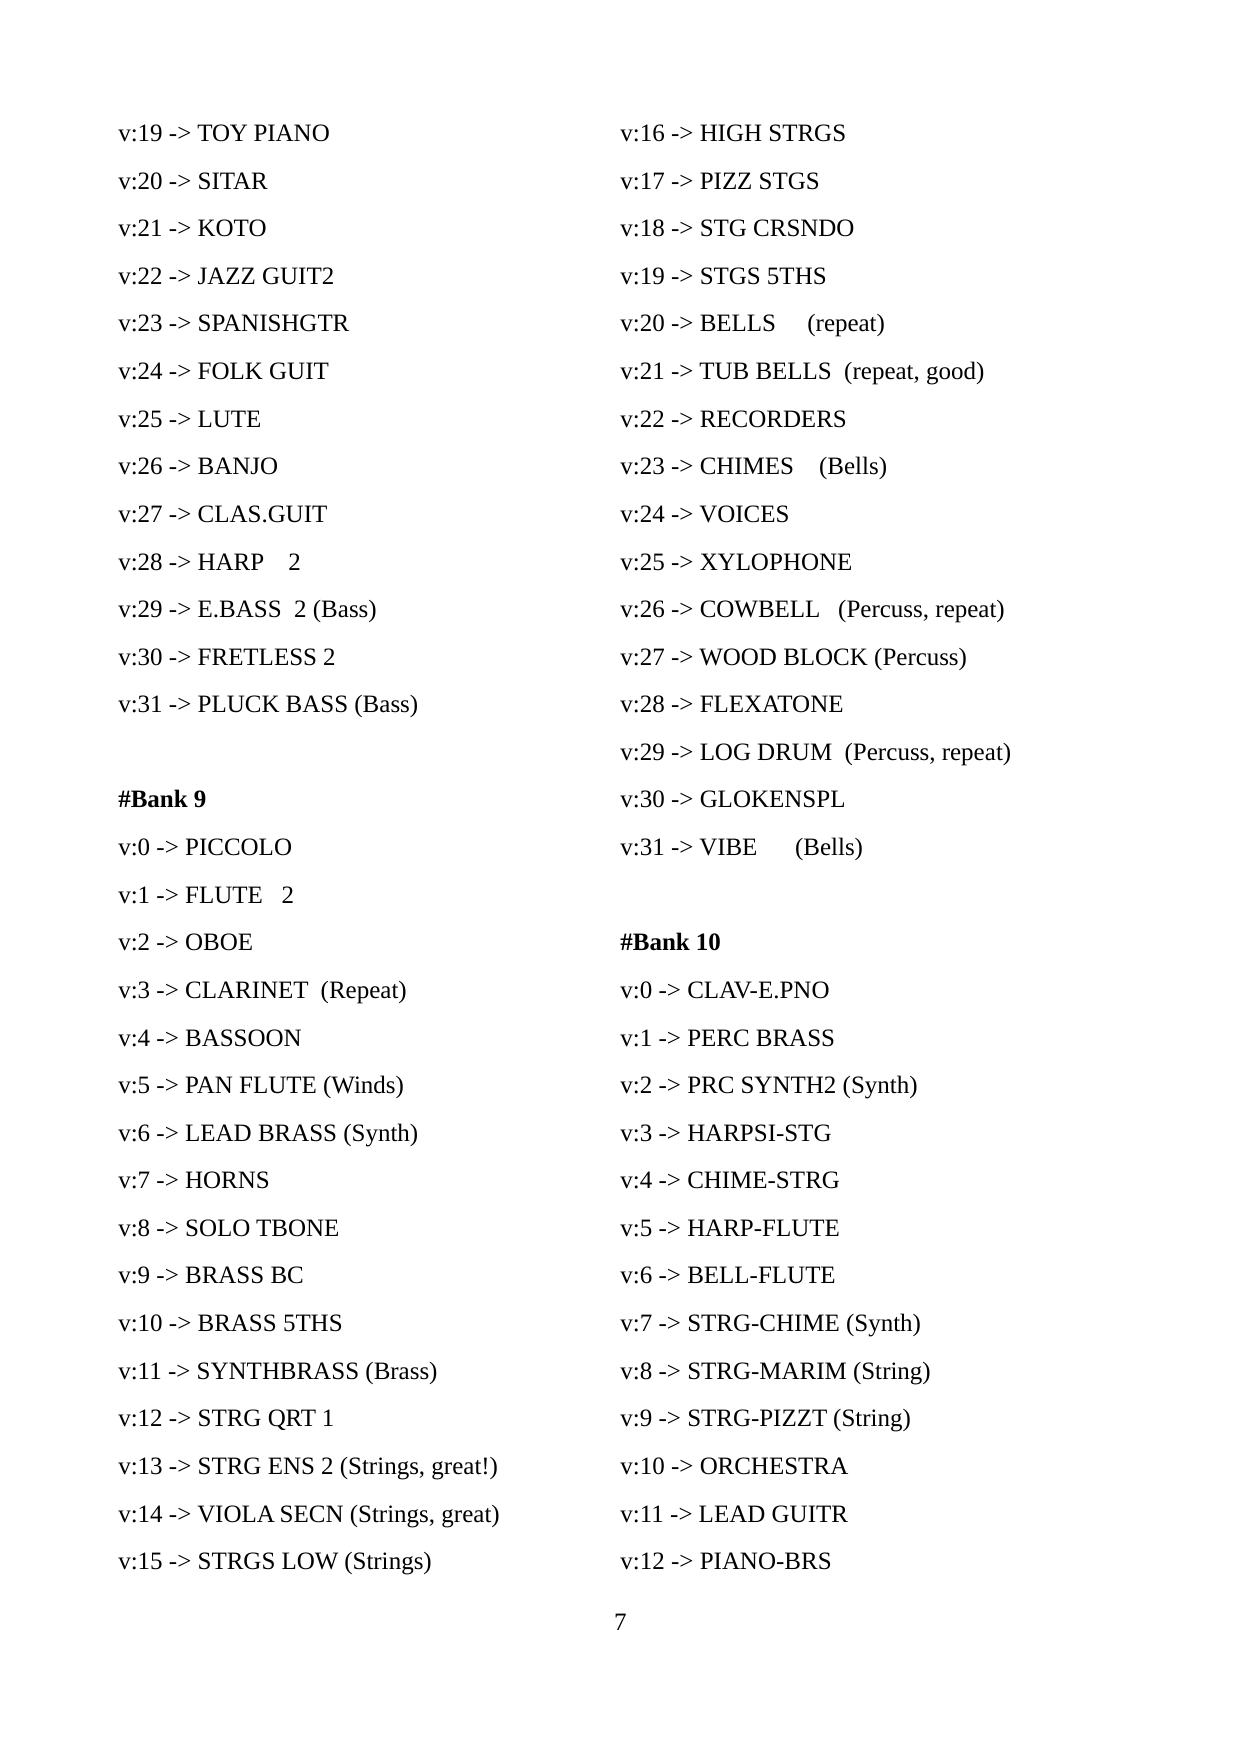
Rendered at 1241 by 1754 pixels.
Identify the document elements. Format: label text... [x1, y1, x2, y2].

text v:8 -> SOLO TBONE [118, 1213, 620, 1242]
text v:26 -> COWBELL (Percuss, repeat) [620, 594, 1122, 623]
text v:16 -> HIGH STRGS [620, 118, 1122, 147]
text v:28 -> FLEXATONE [620, 689, 1122, 718]
text v:24 -> VOICES [620, 499, 1122, 528]
text v:19 -> TOY PIANO [118, 118, 620, 147]
text v:1 -> PERC BRASS [620, 1023, 1122, 1051]
text v:6 -> BELL-FLUTE [620, 1261, 1122, 1289]
text v:29 -> E.BASS 2 (Bass) [118, 594, 620, 623]
text v:30 -> FRETLESS 2 [118, 642, 620, 671]
text v:25 -> LUTE [118, 404, 620, 432]
text v:1 -> FLUTE 2 [118, 880, 620, 908]
text v:31 -> VIBE (Bells) [620, 832, 1122, 861]
text v:29 -> LOG DRUM (Percuss, repeat) [620, 737, 1122, 766]
text v:8 -> STRG-MARIM (String) [620, 1356, 1122, 1384]
text v:30 -> GLOKENSPL [620, 784, 1122, 813]
text #Bank 10 [620, 927, 1122, 956]
text v:27 -> CLAS.GUIT [118, 499, 620, 528]
text v:3 -> HARPSI-STG [620, 1118, 1122, 1147]
text v:0 -> PICCOLO [118, 832, 620, 861]
text v:24 -> FOLK GUIT [118, 356, 620, 385]
text v:14 -> VIOLA SECN (Strings, great) [118, 1499, 620, 1527]
text v:20 -> SITAR [118, 166, 620, 194]
text v:28 -> HARP 2 [118, 547, 620, 575]
text v:21 -> KOTO [118, 213, 620, 242]
text v:20 -> BELLS (repeat) [620, 308, 1122, 337]
text v:12 -> PIANO-BRS [620, 1546, 1122, 1575]
text v:7 -> HORNS [118, 1165, 620, 1194]
text v:11 -> LEAD GUITR [620, 1499, 1122, 1527]
text v:10 -> ORCHESTRA [620, 1451, 1122, 1480]
text v:18 -> STG CRSNDO [620, 213, 1122, 242]
text v:26 -> BANJO [118, 451, 620, 480]
text v:22 -> RECORDERS [620, 404, 1122, 432]
text v:10 -> BRASS 5THS [118, 1308, 620, 1337]
text v:6 -> LEAD BRASS (Synth) [118, 1118, 620, 1147]
text v:2 -> PRC SYNTH2 (Synth) [620, 1070, 1122, 1099]
text v:9 -> BRASS BC [118, 1261, 620, 1289]
text v:9 -> STRG-PIZZT (String) [620, 1403, 1122, 1432]
text v:23 -> CHIMES (Bells) [620, 451, 1122, 480]
text v:3 -> CLARINET (Repeat) [118, 975, 620, 1004]
text v:21 -> TUB BELLS (repeat, good) [620, 356, 1122, 385]
text v:23 -> SPANISHGTR [118, 308, 620, 337]
text v:0 -> CLAV-E.PNO [620, 975, 1122, 1004]
text v:15 -> STRGS LOW (Strings) [118, 1546, 620, 1575]
text v:2 -> OBOE [118, 927, 620, 956]
text v:7 -> STRG-CHIME (Synth) [620, 1308, 1122, 1337]
text v:19 -> STGS 5THS [620, 261, 1122, 290]
text v:4 -> CHIME-STRG [620, 1165, 1122, 1194]
text #Bank 9 [118, 784, 620, 813]
text v:5 -> PAN FLUTE (Winds) [118, 1070, 620, 1099]
text v:31 -> PLUCK BASS (Bass) [118, 689, 620, 718]
text v:13 -> STRG ENS 2 (Strings, great!) [118, 1451, 620, 1480]
text v:4 -> BASSOON [118, 1023, 620, 1051]
text v:25 -> XYLOPHONE [620, 547, 1122, 575]
text v:27 -> WOOD BLOCK (Percuss) [620, 642, 1122, 671]
text v:12 -> STRG QRT 1 [118, 1403, 620, 1432]
text v:22 -> JAZZ GUIT2 [118, 261, 620, 290]
text v:17 -> PIZZ STGS [620, 166, 1122, 194]
text v:5 -> HARP-FLUTE [620, 1213, 1122, 1242]
text v:11 -> SYNTHBRASS (Brass) [118, 1356, 620, 1384]
